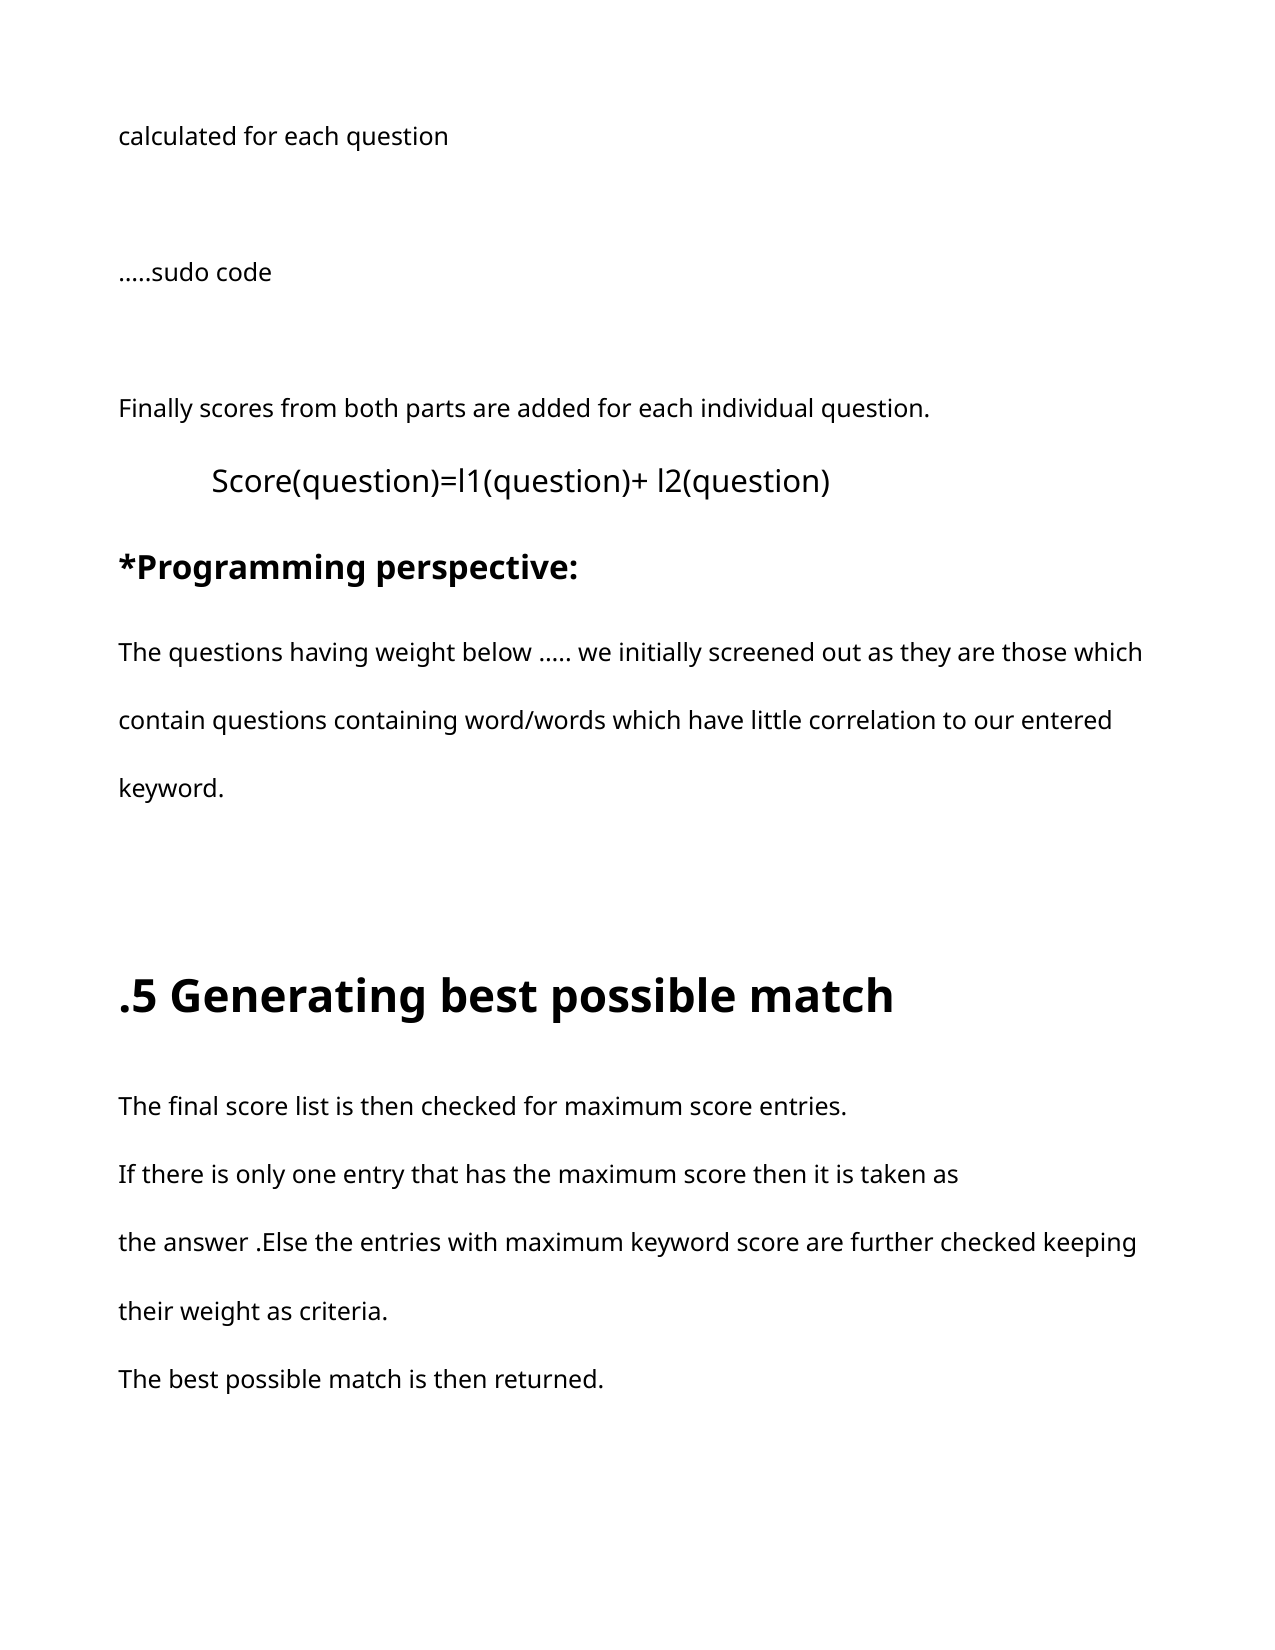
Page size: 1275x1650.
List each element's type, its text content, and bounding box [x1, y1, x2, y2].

text …..sudo code [118, 254, 1157, 288]
text The questions having weight below ….. we initially screened out as they are those which contain questions containing word/words which have little correlation to our entered keyword. [118, 635, 1157, 805]
text calculated for each question [118, 118, 1157, 152]
text Finally scores from both parts are added for each individual question. [118, 391, 1157, 425]
text The final score list is then checked for maximum score entries. [118, 1089, 1157, 1123]
text Score(question)=l1(question)+ l2(question) [118, 459, 1157, 501]
text *Programming perspective: [118, 544, 1157, 589]
text If there is only one entry that has the maximum score then it is taken as [118, 1157, 1157, 1191]
text the answer .Else the entries with maximum keyword score are further checked keeping their weight as criteria. [118, 1225, 1157, 1327]
text .5 Generating best possible match [118, 964, 1157, 1026]
text The best possible match is then returned. [118, 1361, 1157, 1395]
